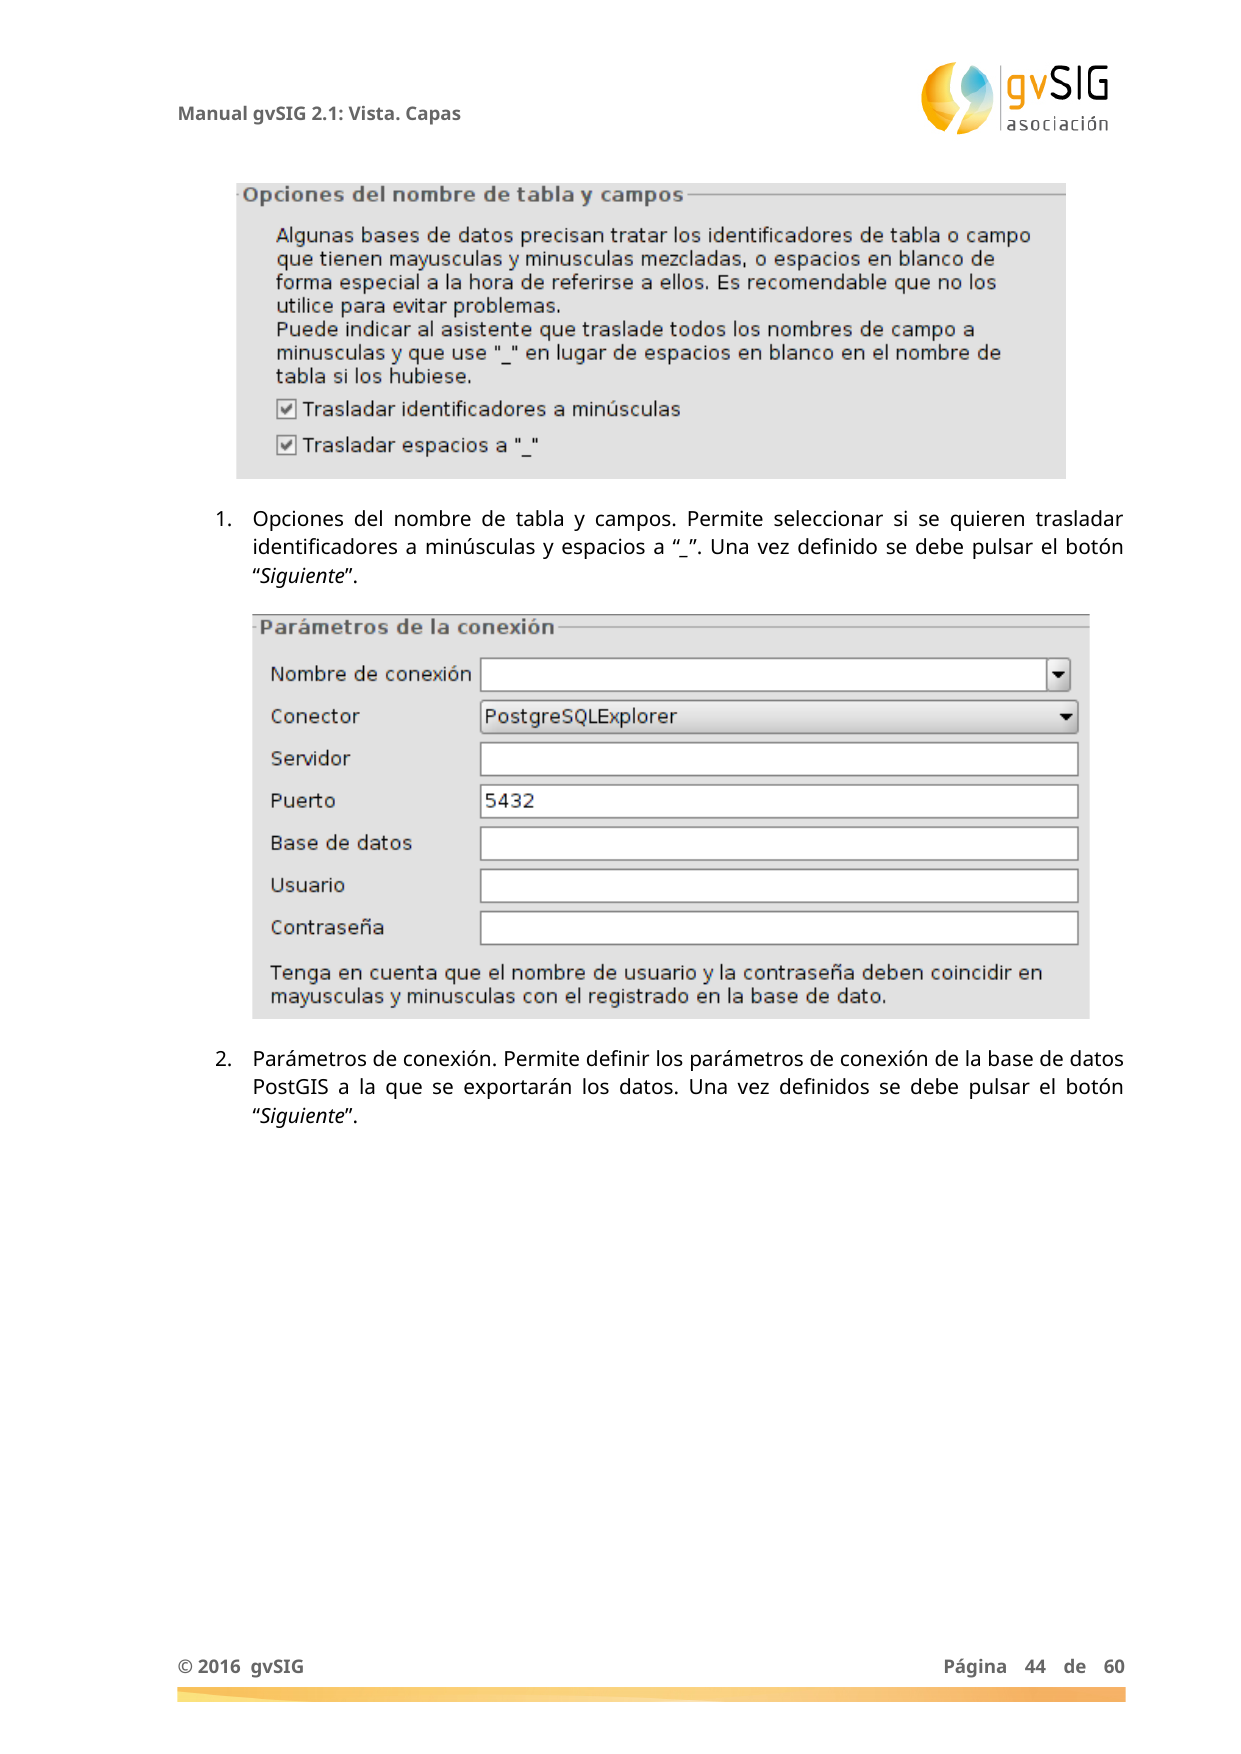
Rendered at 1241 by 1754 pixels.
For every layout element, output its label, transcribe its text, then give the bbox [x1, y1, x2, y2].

picture [177, 1687, 1126, 1702]
list Opciones del nombre de tabla y campos. Permite seleccionar si se quieren trasladar identificadores a minúsculas y espacios a “_”. Una vez definido se debe pulsar el botón “Siguiente”. [215, 504, 1125, 589]
picture [236, 183, 1066, 479]
picture [252, 614, 1090, 1019]
picture [902, 47, 1122, 148]
list Parámetros de conexión. Permite definir los parámetros de conexión de la base de datos PostGIS a la que se exportarán los datos. Una vez definidos se debe pulsar el botón “Siguiente”. [215, 1044, 1125, 1129]
